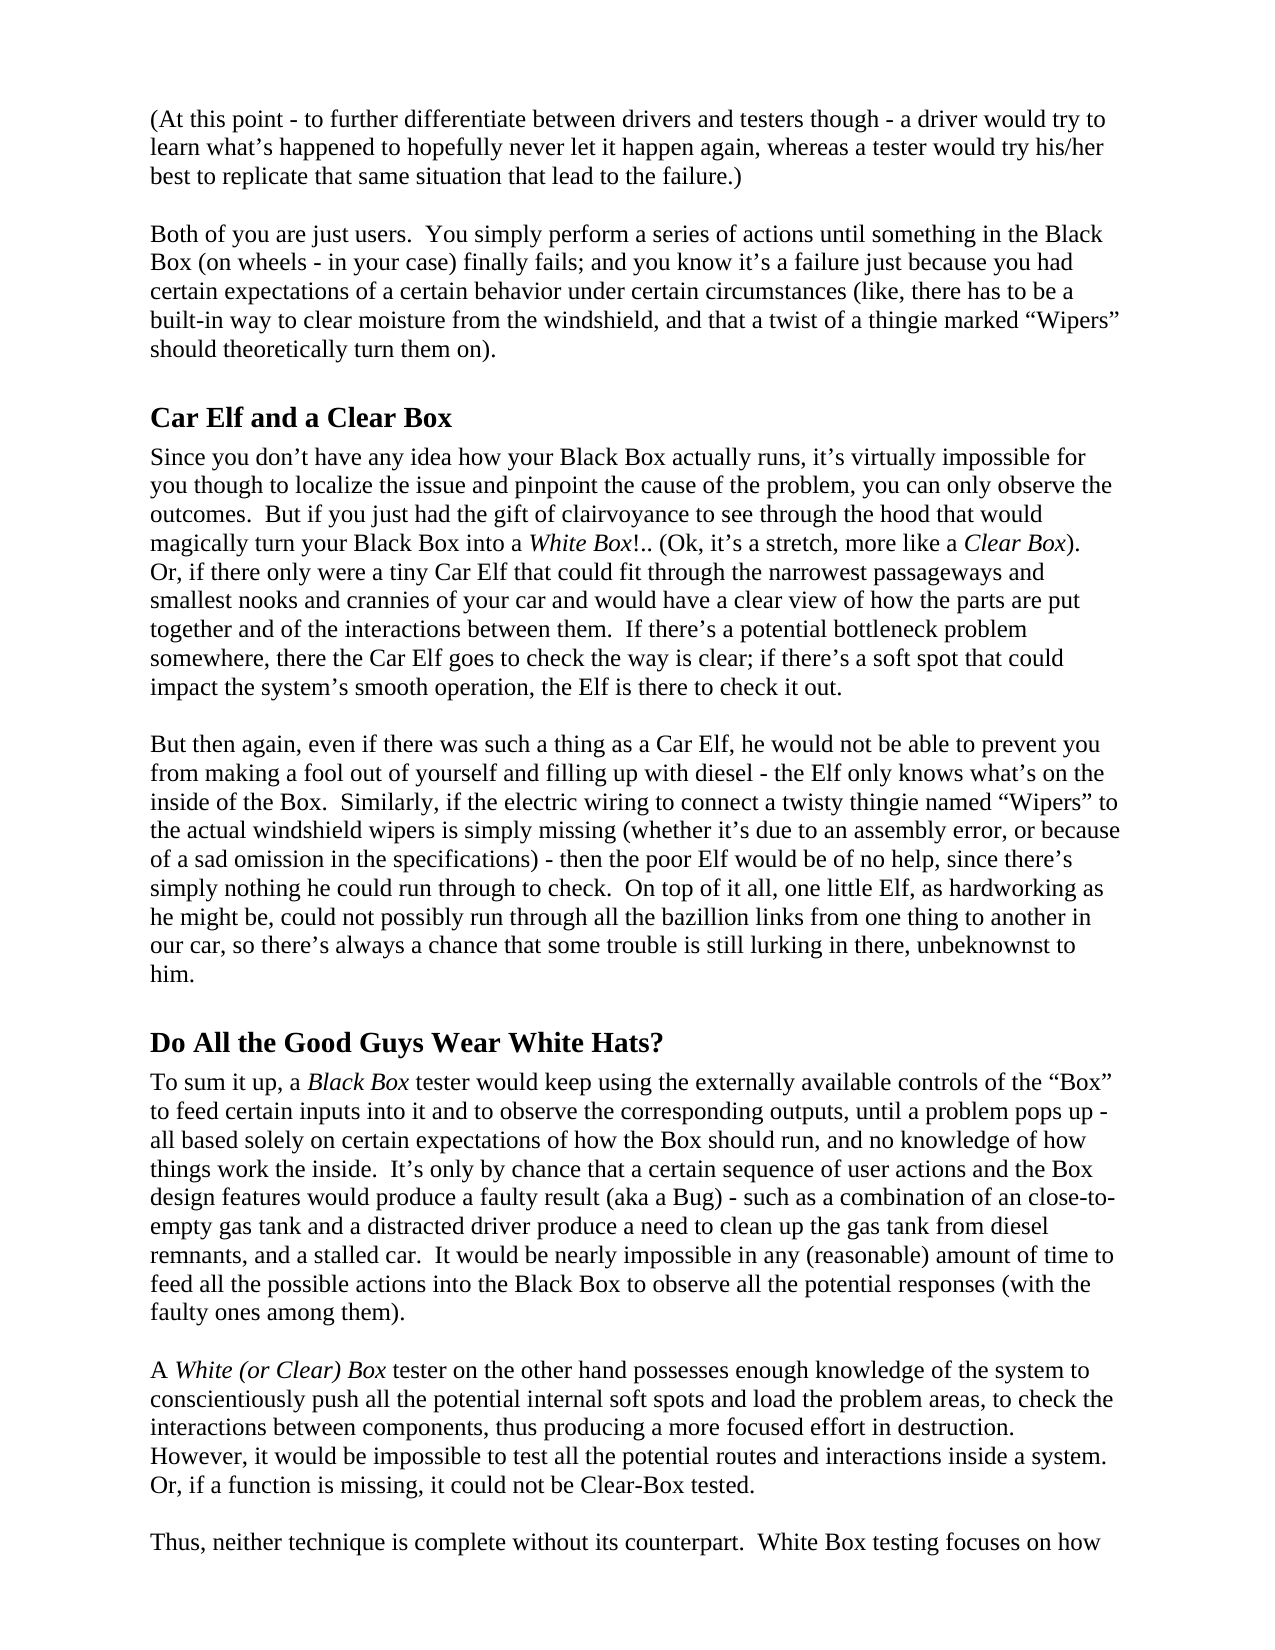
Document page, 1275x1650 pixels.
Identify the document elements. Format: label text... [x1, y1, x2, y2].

text Both of you are just users. You simply perform a series of actions until something in the Black Box (on wheels - in your case) finally fails; and you know it’s a failure just because you had certain expectations of a certain behavior under certain circumstances (like, there has to be a built-in way to clear moisture from the windshield, and that a twist of a thingie marked “Wipers” should theoretically turn them on). [150, 219, 1125, 362]
text Thus, neither technique is complete without its counterpart. White Box testing focuses on how [150, 1527, 1125, 1556]
text Do All the Good Guys Wear White Hats? [150, 1026, 1125, 1059]
text To sum it up, a Black Box tester would keep using the externally available controls of the “Box” to feed certain inputs into it and to observe the corresponding outputs, until a problem pops up - all based solely on certain expectations of how the Box should run, and no knowledge of how things work the inside. It’s only by chance that a certain sequence of user actions and the Box design features would produce a faulty result (aka a Bug) - such as a combination of an close-to-empty gas tank and a distracted driver produce a need to clean up the gas tank from diesel remnants, and a stalled car. It would be nearly impossible in any (reasonable) amount of time to feed all the possible actions into the Black Box to observe all the potential responses (with the faulty ones among them). [150, 1067, 1125, 1326]
text Car Elf and a Clear Box [150, 400, 1125, 433]
text Since you don’t have any idea how your Black Box actually runs, it’s virtually impossible for you though to localize the issue and pinpoint the cause of the problem, you can only observe the outcomes. But if you just had the gift of clairvoyance to see through the hood that would magically turn your Black Box into a White Box!.. (Ok, it’s a stretch, more like a Clear Box). Or, if there only were a tiny Car Elf that could fit through the narrowest passageways and smallest nooks and crannies of your car and would have a clear view of how the parts are put together and of the interactions between them. If there’s a potential bottleneck problem somewhere, there the Car Elf goes to check the way is clear; if there’s a soft spot that could impact the system’s smooth operation, the Elf is there to check it out. [150, 442, 1125, 701]
text A White (or Clear) Box tester on the other hand possesses enough knowledge of the system to conscientiously push all the potential internal soft spots and load the problem areas, to check the interactions between components, thus producing a more focused effort in destruction. However, it would be impossible to test all the potential routes and interactions inside a system. Or, if a function is missing, it could not be Clear-Box tested. [150, 1355, 1125, 1499]
text But then again, even if there was such a thing as a Car Elf, he would not be able to prevent you from making a fool out of yourself and filling up with diesel - the Elf only knows what’s on the inside of the Box. Similarly, if the electric wiring to connect a twisty thingie named “Wipers” to the actual windshield wipers is simply missing (whether it’s due to an assembly error, or because of a sad omission in the specifications) - then the poor Elf would be of no help, since there’s simply nothing he could run through to check. On top of it all, one little Elf, as hardworking as he might be, could not possibly run through all the bazillion links from one thing to another in our car, so there’s always a chance that some trouble is still lurking in there, unbeknownst to him. [150, 729, 1125, 988]
text (At this point - to further differentiate between drivers and testers though - a driver would try to learn what’s happened to hopefully never let it happen again, whereas a tester would try his/her best to replicate that same situation that lead to the failure.) [150, 104, 1125, 190]
